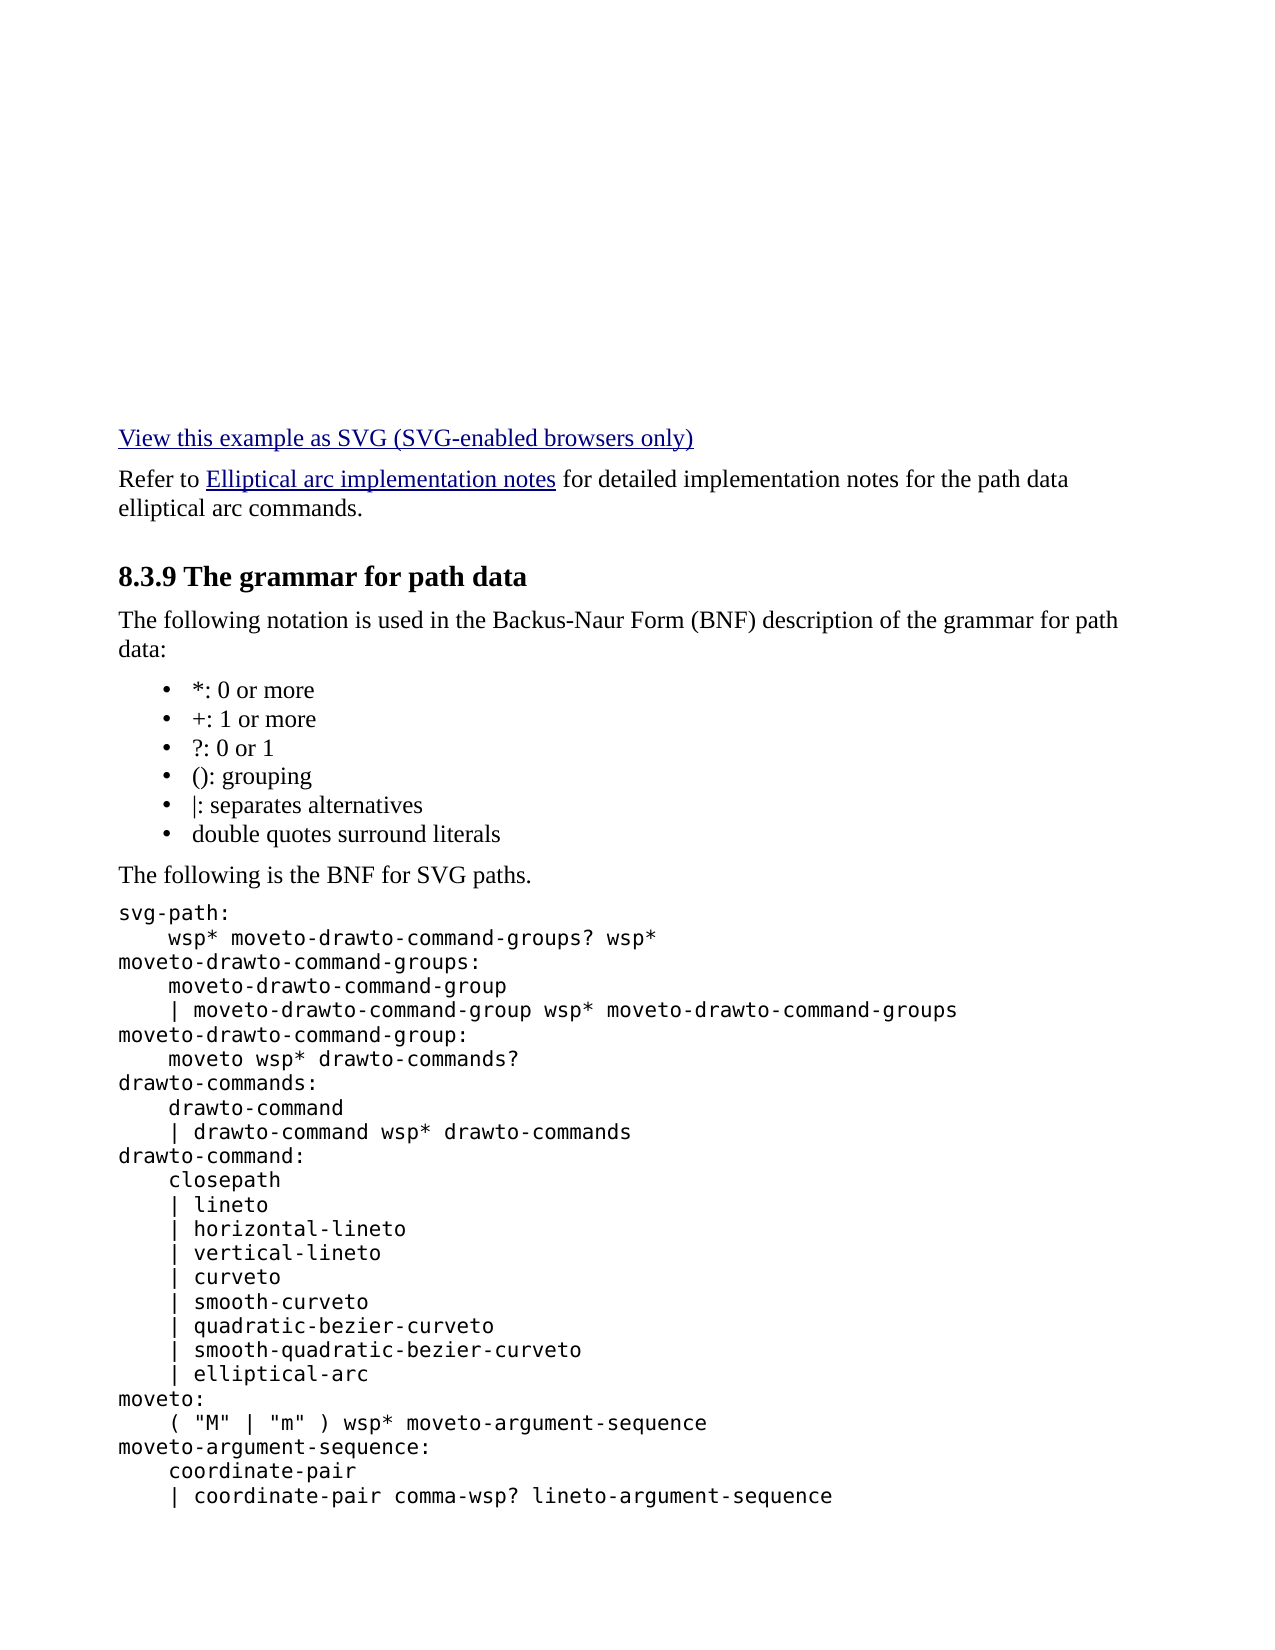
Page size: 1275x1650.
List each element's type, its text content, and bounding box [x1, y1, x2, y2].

list (): grouping [162, 761, 1157, 790]
text Refer to Elliptical arc implementation notes for detailed implementation notes for the path data elliptical arc commands. [118, 464, 1157, 522]
list *: 0 or more [162, 675, 1157, 704]
text moveto: [118, 1387, 1157, 1411]
text | lineto [118, 1193, 1157, 1217]
text | vertical-lineto [118, 1241, 1157, 1265]
list |: separates alternatives [162, 790, 1157, 819]
text moveto-drawto-command-group [118, 974, 1157, 998]
text coordinate-pair [118, 1459, 1157, 1484]
text svg-path: [118, 901, 1157, 926]
text drawto-command [118, 1096, 1157, 1120]
text ( "M" | "m" ) wsp* moveto-argument-sequence [118, 1411, 1157, 1435]
text closepath [118, 1168, 1157, 1193]
text moveto-drawto-command-group: [118, 1023, 1157, 1047]
text moveto-drawto-command-groups: [118, 950, 1157, 974]
list +: 1 or more [162, 704, 1157, 733]
text | elliptical-arc [118, 1362, 1157, 1387]
text | moveto-drawto-command-group wsp* moveto-drawto-command-groups [118, 998, 1157, 1023]
text | drawto-command wsp* drawto-commands [118, 1120, 1157, 1144]
list double quotes surround literals [162, 819, 1157, 848]
text | coordinate-pair comma-wsp? lineto-argument-sequence [118, 1484, 1157, 1508]
subtitle 8.3.9 The grammar for path data [118, 559, 1157, 593]
text | horizontal-lineto [118, 1217, 1157, 1241]
text drawto-commands: [118, 1071, 1157, 1096]
list ?: 0 or 1 [162, 733, 1157, 761]
text wsp* moveto-drawto-command-groups? wsp* [118, 926, 1157, 950]
text View this example as SVG (SVG-enabled browsers only) [118, 423, 1157, 452]
text | smooth-quadratic-bezier-curveto [118, 1338, 1157, 1362]
text The following notation is used in the Backus-Naur Form (BNF) description of the grammar for path data: [118, 605, 1157, 663]
text | quadratic-bezier-curveto [118, 1314, 1157, 1338]
text moveto wsp* drawto-commands? [118, 1047, 1157, 1071]
text | smooth-curveto [118, 1290, 1157, 1314]
text | curveto [118, 1265, 1157, 1290]
text The following is the BNF for SVG paths. [118, 860, 1157, 889]
text moveto-argument-sequence: [118, 1435, 1157, 1459]
text drawto-command: [118, 1144, 1157, 1168]
